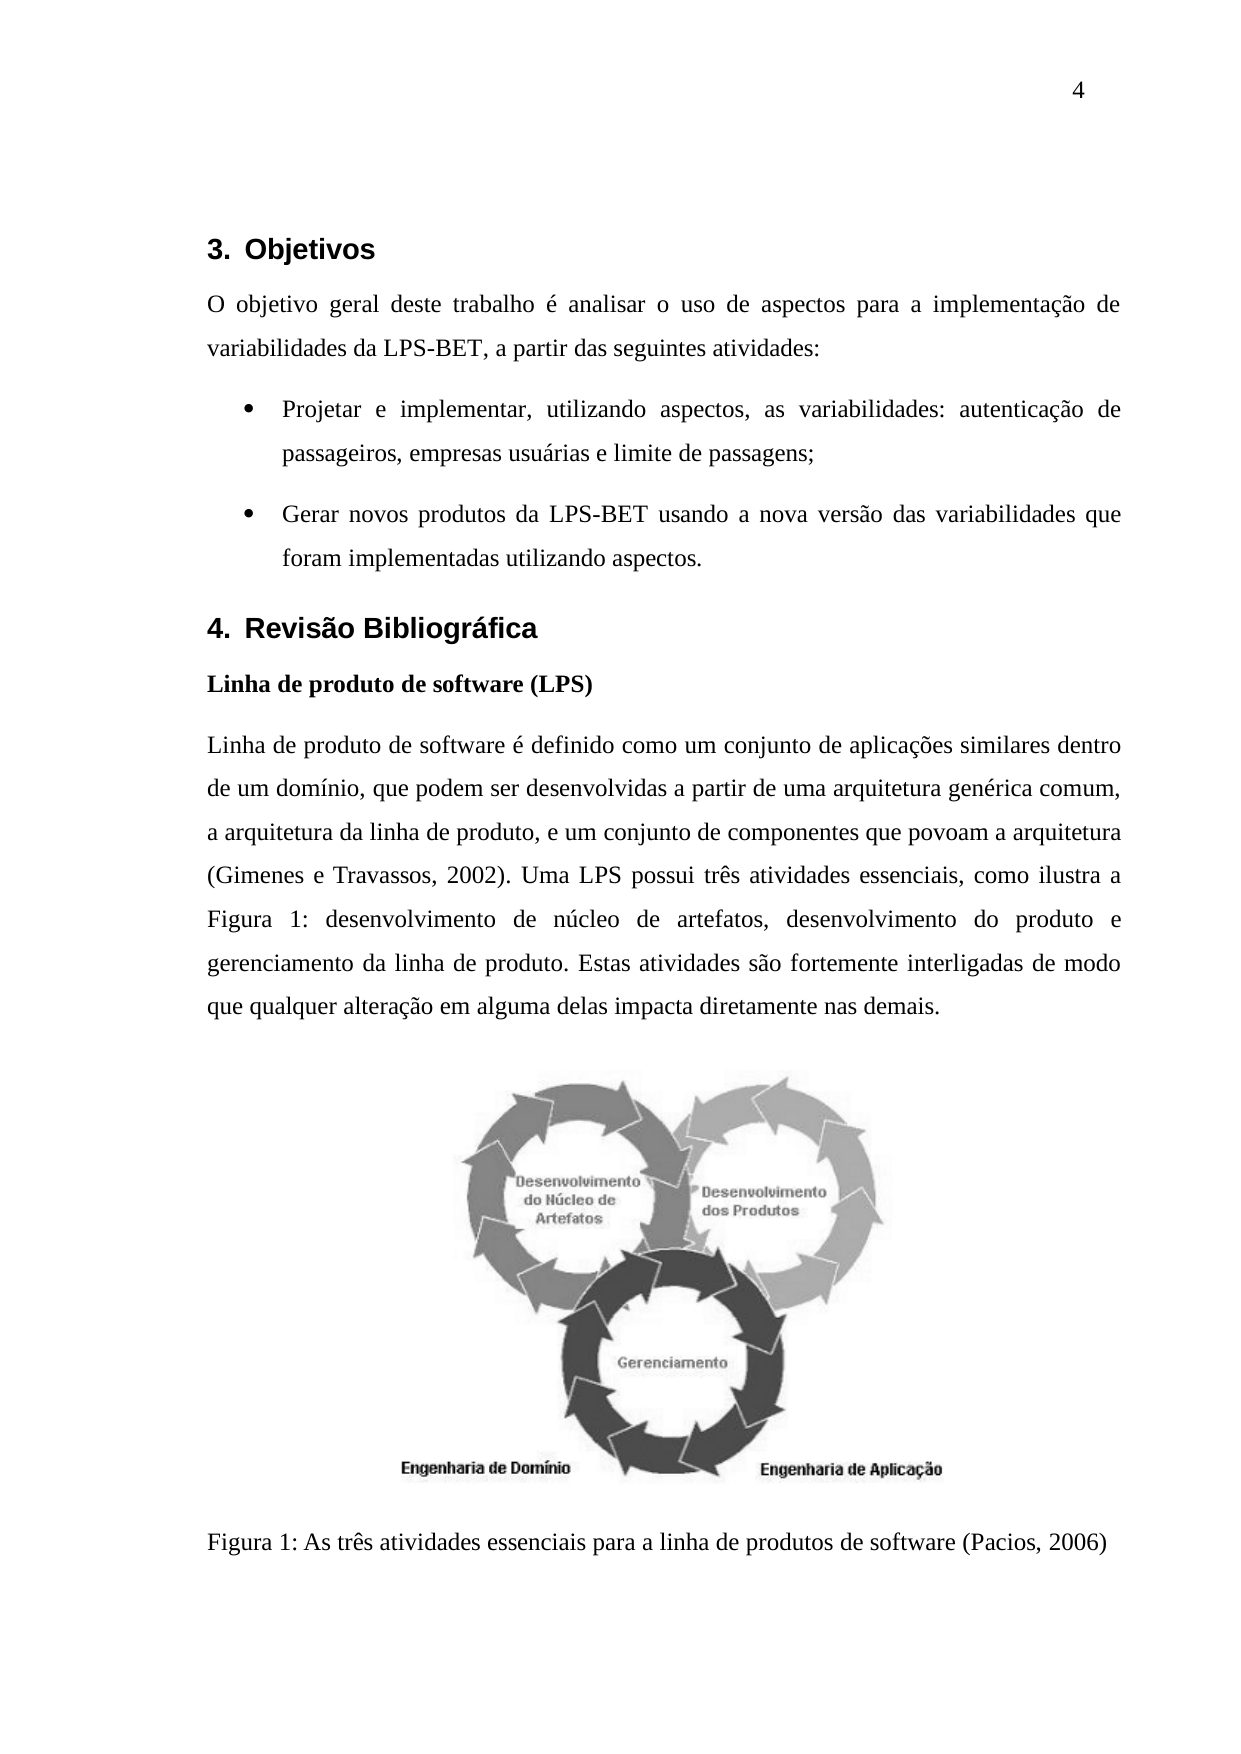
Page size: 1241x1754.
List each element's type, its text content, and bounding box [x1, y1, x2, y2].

subtitle Objetivos [207, 232, 1122, 265]
text Linha de produto de software (LPS) [207, 668, 1122, 697]
subtitle Revisão Bibliográfica [207, 611, 1122, 644]
picture [381, 1061, 948, 1486]
list Projetar e implementar, utilizando aspectos, as variabilidades: autenticação de passageiros, empresas usuárias e limite de passagens; [244, 394, 1122, 467]
list Gerar novos produtos da LPS-BET usando a nova versão das variabilidades que foram implementadas utilizando aspectos. [244, 499, 1122, 571]
text Linha de produto de software é definido como um conjunto de aplicações similares dentro de um domínio, que podem ser desenvolvidas a partir de uma arquitetura genérica comum, a arquitetura da linha de produto, e um conjunto de componentes que povoam a arquitetura (Gimenes e Travassos, 2002). Uma LPS possui três atividades essenciais, como ilustra a Figura 1: desenvolvimento de núcleo de artefatos, desenvolvimento do produto e gerenciamento da linha de produto. Estas atividades são fortemente interligadas de modo que qualquer alteração em alguma delas impacta diretamente nas demais. [207, 730, 1122, 1020]
text O objetivo geral deste trabalho é analisar o uso de aspectos para a implementação de variabilidades da LPS-BET, a partir das seguintes atividades: [207, 289, 1122, 362]
text Figura 1: As três atividades essenciais para a linha de produtos de software (Pacios, 2006) [207, 1527, 1122, 1556]
